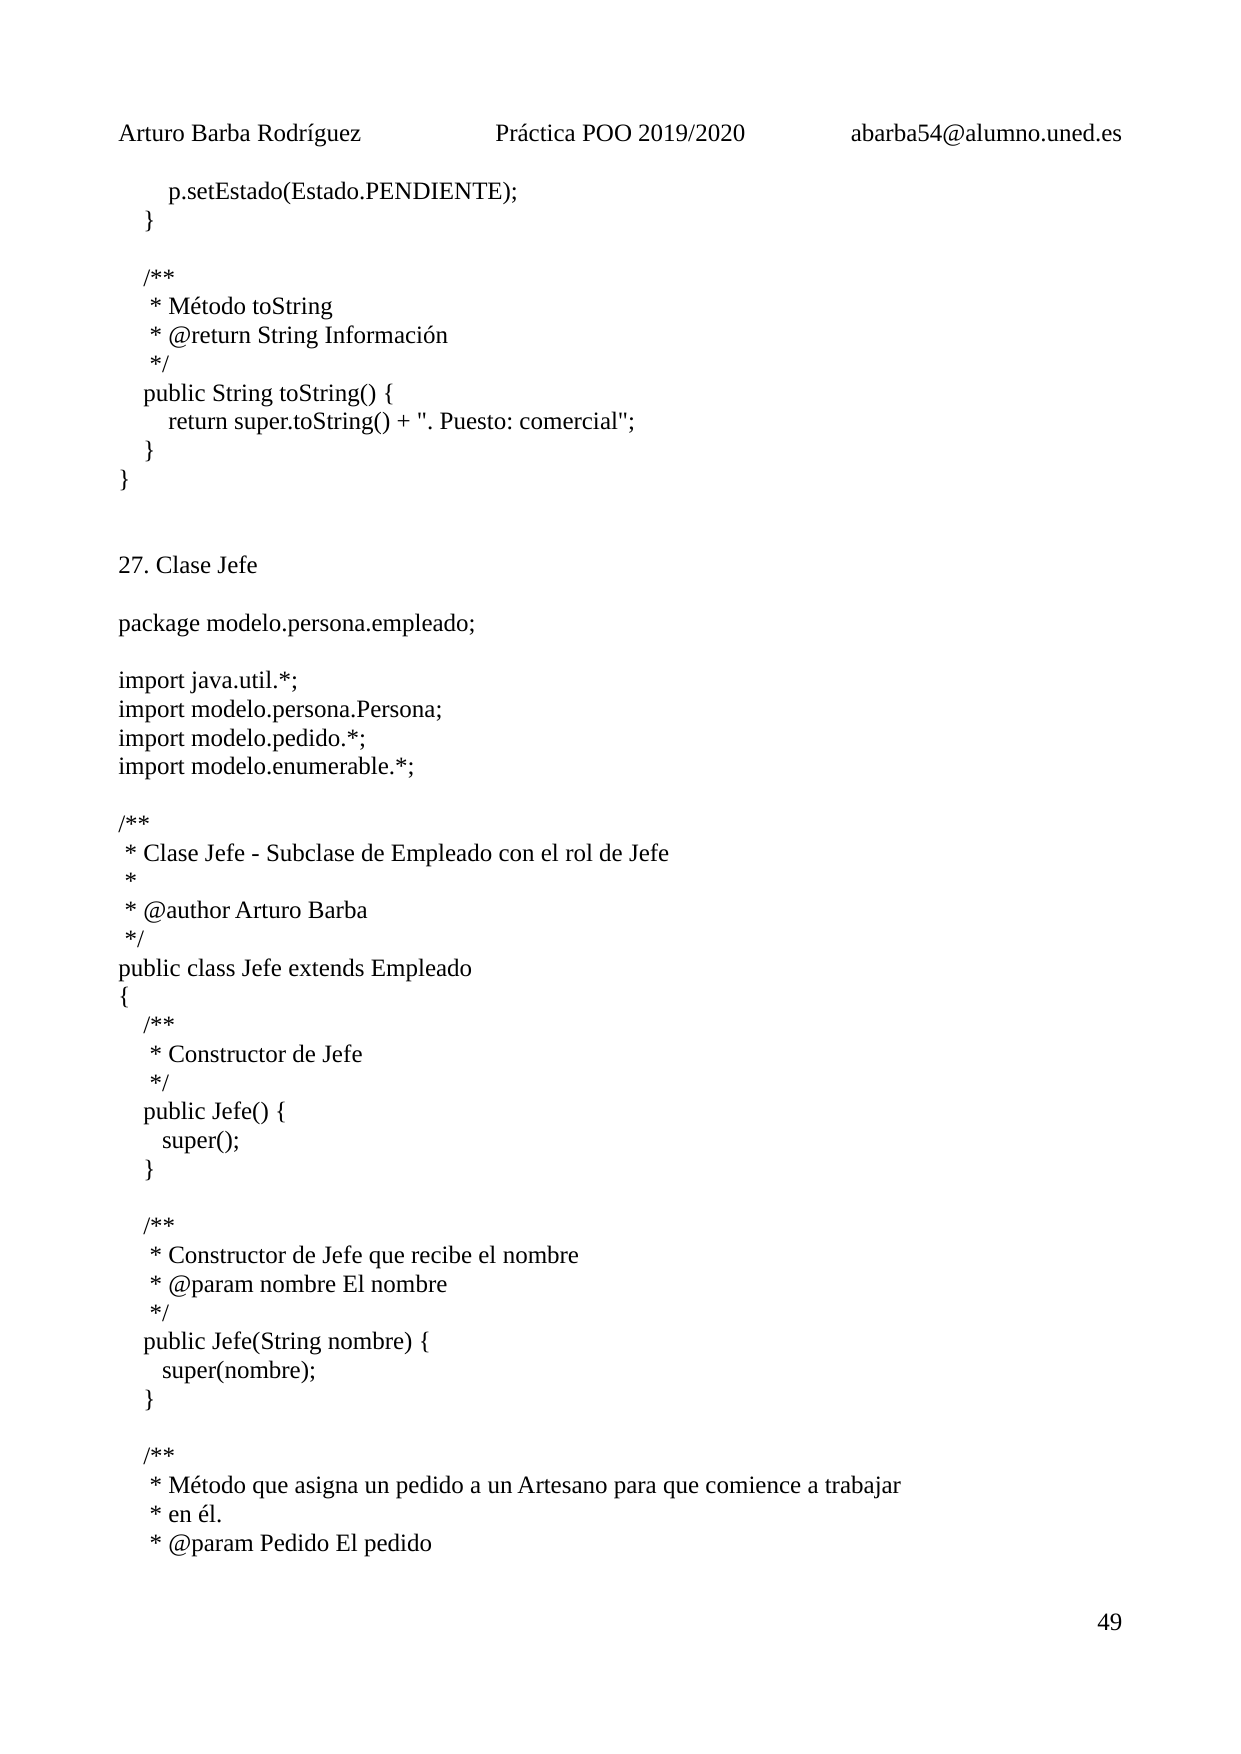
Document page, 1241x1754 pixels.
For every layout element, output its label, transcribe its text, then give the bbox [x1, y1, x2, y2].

text public Jefe(String nombre) { [118, 1326, 1122, 1355]
text } [118, 1384, 1122, 1413]
text /** [118, 1010, 1122, 1039]
text import modelo.pedido.*; [118, 723, 1122, 751]
text 27. Clase Jefe [118, 550, 1122, 579]
text * @return String Información [118, 320, 1122, 349]
text import modelo.enumerable.*; [118, 751, 1122, 780]
text super(); [118, 1125, 1122, 1154]
text * Clase Jefe - Subclase de Empleado con el rol de Jefe [118, 838, 1122, 866]
text super(nombre); [118, 1355, 1122, 1384]
text * Método que asigna un pedido a un Artesano para que comience a trabajar [118, 1470, 1122, 1499]
text } [118, 464, 1122, 493]
text } [118, 205, 1122, 234]
text */ [118, 349, 1122, 378]
text import java.util.*; [118, 665, 1122, 694]
text { [118, 981, 1122, 1010]
text * [118, 866, 1122, 895]
text */ [118, 1298, 1122, 1326]
text /** [118, 809, 1122, 838]
text public Jefe() { [118, 1096, 1122, 1125]
text /** [118, 1211, 1122, 1240]
text /** [118, 263, 1122, 291]
text } [118, 435, 1122, 464]
text * Método toString [118, 291, 1122, 320]
text * Constructor de Jefe [118, 1039, 1122, 1068]
text * en él. [118, 1499, 1122, 1528]
text public class Jefe extends Empleado [118, 953, 1122, 981]
text return super.toString() + ". Puesto: comercial"; [118, 406, 1122, 435]
text * @author Arturo Barba [118, 895, 1122, 924]
text */ [118, 1068, 1122, 1096]
text * @param Pedido El pedido [118, 1528, 1122, 1556]
text } [118, 1154, 1122, 1183]
text */ [118, 924, 1122, 953]
text import modelo.persona.Persona; [118, 694, 1122, 723]
text /** [118, 1441, 1122, 1470]
text * @param nombre El nombre [118, 1269, 1122, 1298]
text * Constructor de Jefe que recibe el nombre [118, 1240, 1122, 1269]
text package modelo.persona.empleado; [118, 608, 1122, 636]
text public String toString() { [118, 378, 1122, 406]
text p.setEstado(Estado.PENDIENTE); [118, 176, 1122, 205]
